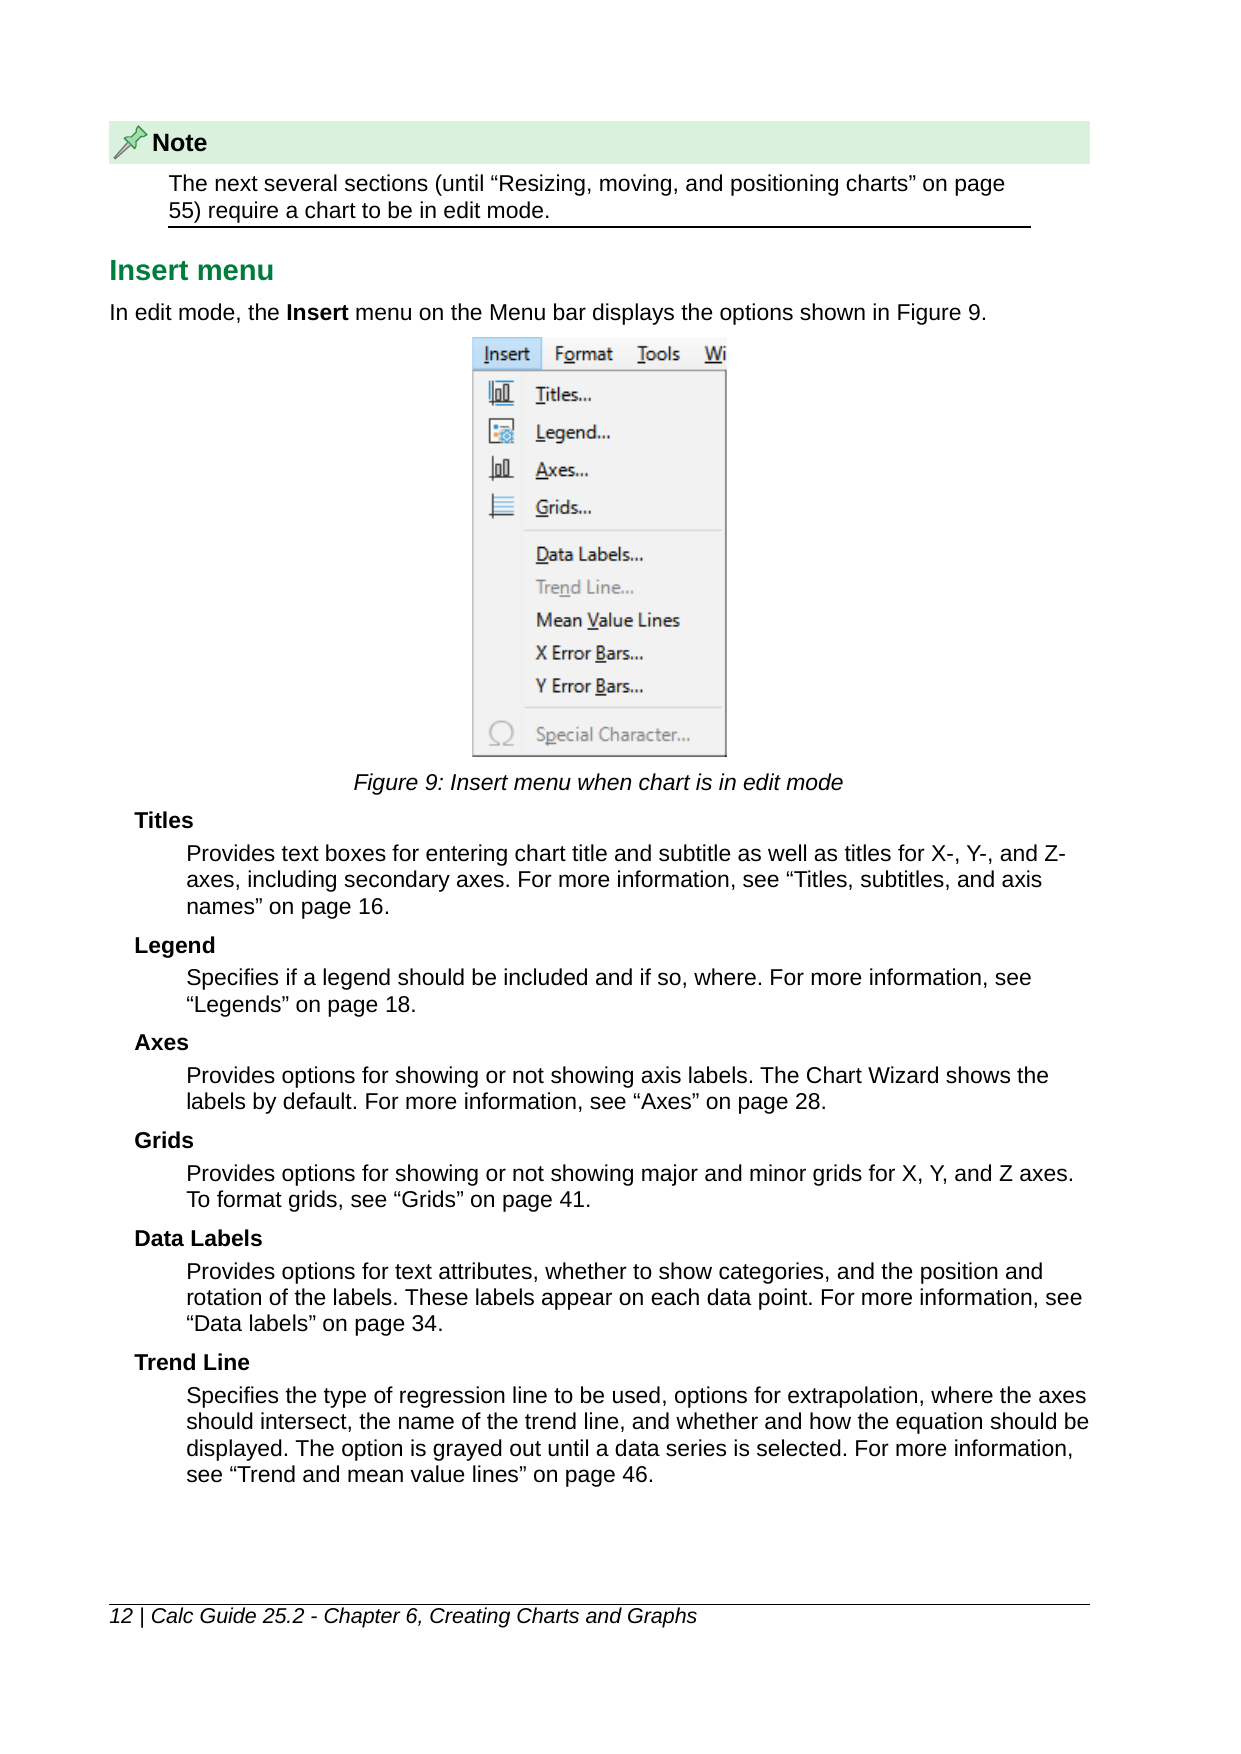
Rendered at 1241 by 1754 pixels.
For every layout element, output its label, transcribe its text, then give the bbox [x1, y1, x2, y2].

text Titles [134, 807, 1090, 834]
text Specifies if a legend should be included and if so, where. For more information, see “Legends” on page 18. [186, 964, 1090, 1017]
subtitle Insert menu [109, 253, 1090, 286]
subtitle Note [109, 121, 1090, 164]
text Provides options for text attributes, whether to show categories, and the position and rotation of the labels. These labels appear on each data point. For more information, see “Data labels” on page 34. [186, 1258, 1090, 1337]
picture [472, 337, 727, 757]
text In edit mode, the Insert menu on the Menu bar displays the options shown in Figure 9. [109, 299, 1090, 325]
text Axes [134, 1029, 1090, 1056]
text Trend Line [134, 1349, 1090, 1376]
text Provides options for showing or not showing major and minor grids for X, Y, and Z axes. To format grids, see “Grids” on page 41. [186, 1160, 1090, 1212]
text Grids [134, 1127, 1090, 1153]
text Provides options for showing or not showing axis labels. The Chart Wizard shows the labels by default. For more information, see “Axes” on page 28. [186, 1062, 1090, 1115]
text Specifies the type of regression line to be used, options for extrapolation, where the axes should intersect, the name of the trend line, and whether and how the equation should be displayed. The option is grayed out until a data series is selected. For more information, see “Trend and mean value lines” on page 46. [186, 1382, 1090, 1487]
text The next several sections (until “Resizing, moving, and positioning charts” on page 55) require a chart to be in edit mode. [168, 170, 1031, 226]
text Data Labels [134, 1225, 1090, 1251]
text Provides text boxes for entering chart title and subtitle as well as titles for X-, Y-, and Z- axes, including secondary axes. For more information, see “Titles, subtitles, and axis names” on page 16. [186, 840, 1090, 919]
text Figure 9: Insert menu when chart is in edit mode [353, 769, 846, 795]
text Legend [134, 932, 1090, 958]
